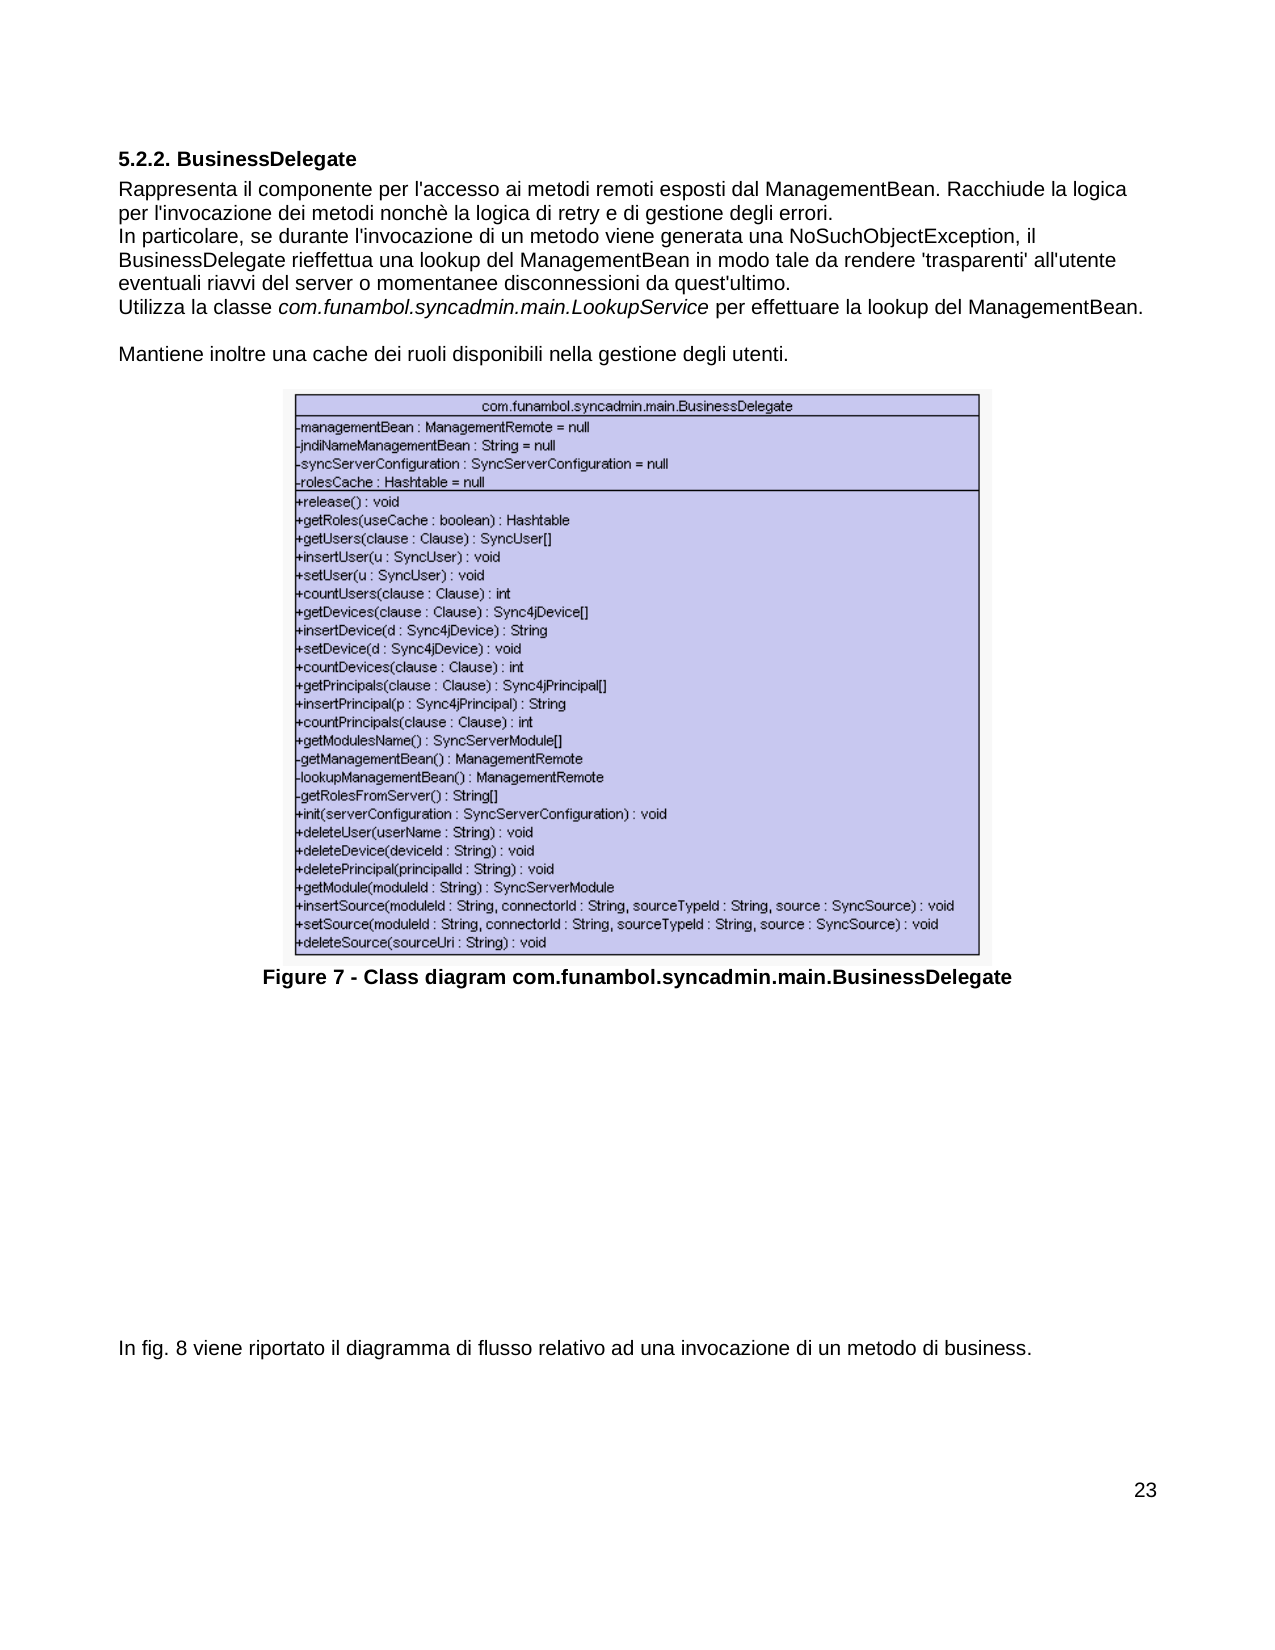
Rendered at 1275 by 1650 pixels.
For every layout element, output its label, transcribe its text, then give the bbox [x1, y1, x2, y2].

text Rappresenta il componente per l'accesso ai metodi remoti esposti dal ManagementBean. Racchiude la logica per l'invocazione dei metodi nonchè la logica di retry e di gestione degli errori. [118, 177, 1157, 224]
text Mantiene inoltre una cache dei ruoli disponibili nella gestione degli utenti. [118, 342, 1157, 366]
text Utilizza la classe com.funambol.syncadmin.main.LookupService per effettuare la lookup del ManagementBean. [118, 295, 1157, 319]
text In fig. 8 viene riportato il diagramma di flusso relativo ad una invocazione di un metodo di business. [118, 1337, 1157, 1360]
text Figure 7 - Class diagram com.funambol.syncadmin.main.BusinessDelegate [234, 414, 1041, 989]
picture [282, 389, 993, 966]
subtitle BusinessDelegate [118, 148, 1157, 171]
text In particolare, se durante l'invocazione di un metodo viene generata una NoSuchObjectException, il BusinessDelegate rieffettua una lookup del ManagementBean in modo tale da rendere 'trasparenti' all'utente eventuali riavvi del server o momentanee disconnessioni da quest'ultimo. [118, 224, 1157, 295]
